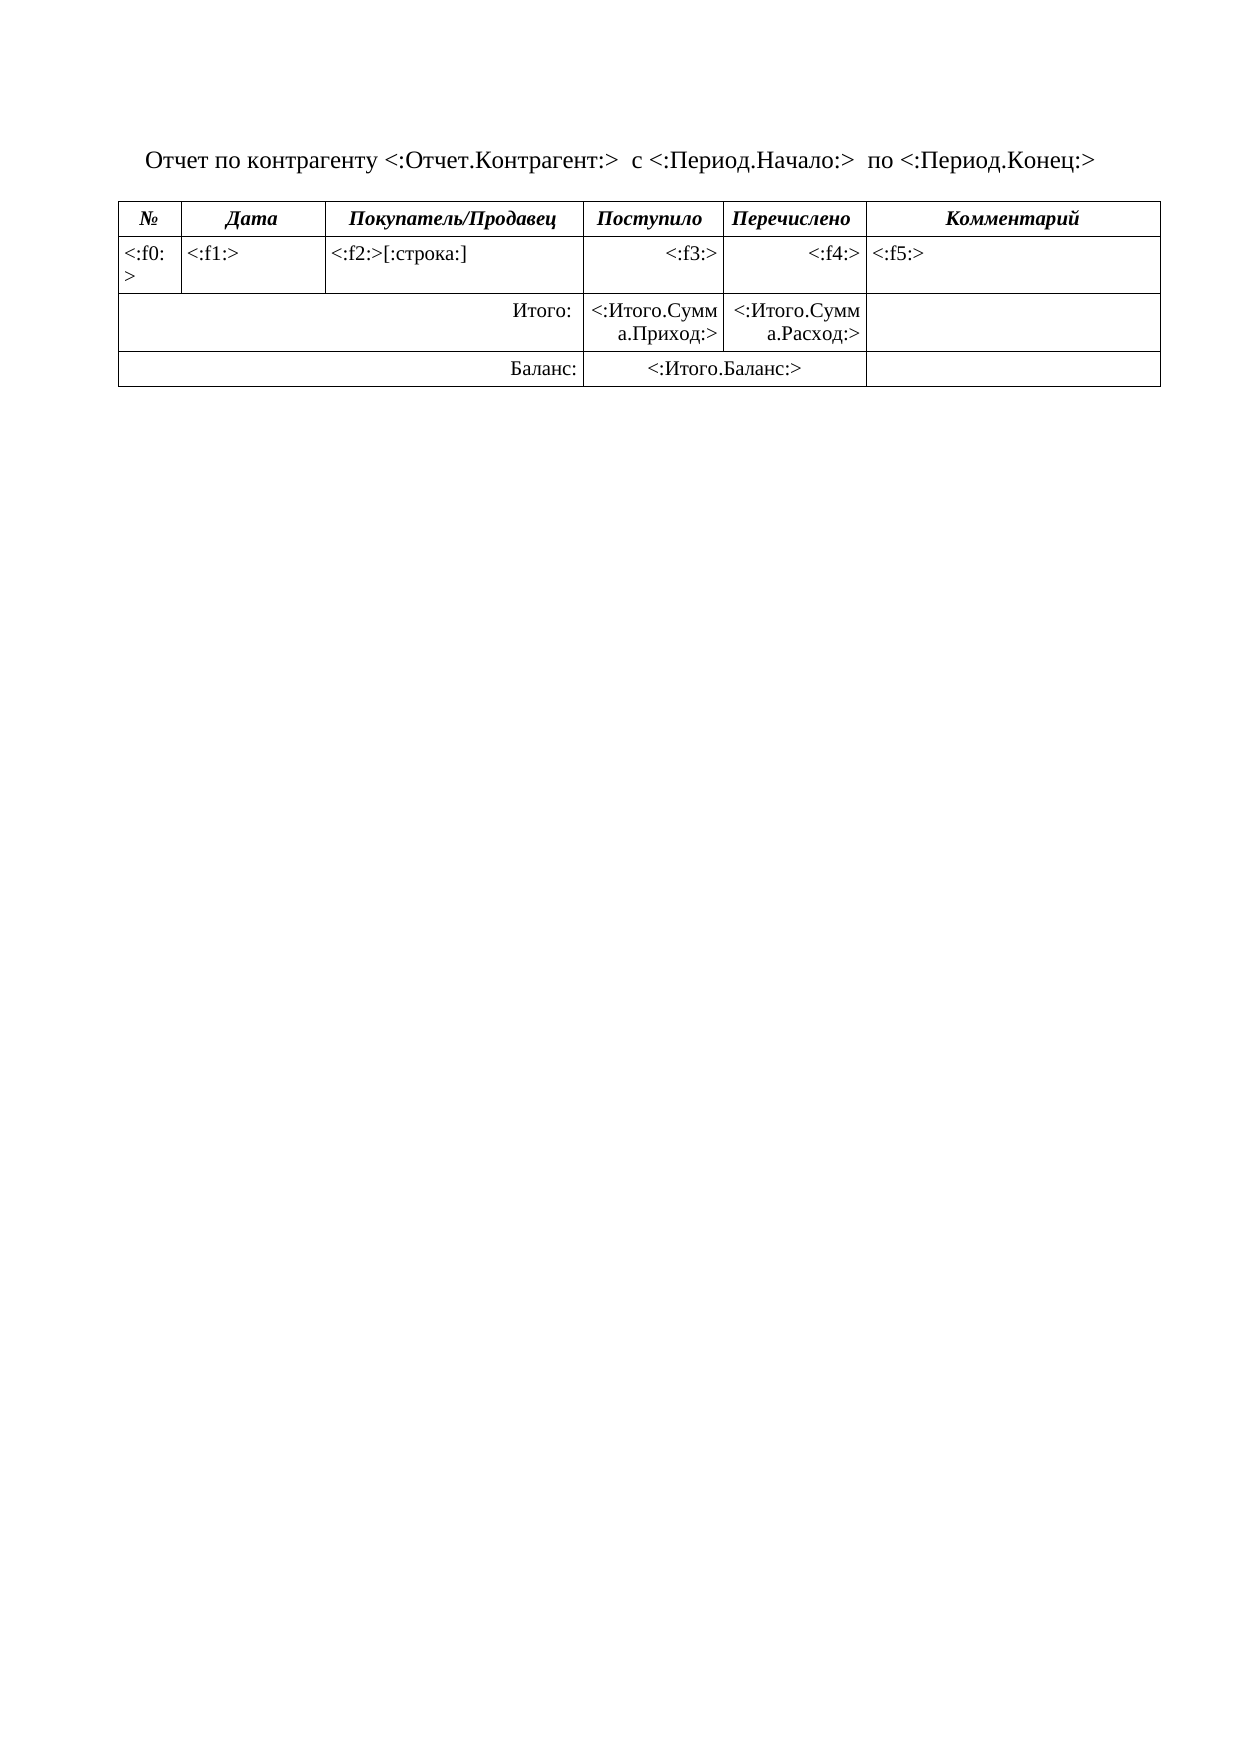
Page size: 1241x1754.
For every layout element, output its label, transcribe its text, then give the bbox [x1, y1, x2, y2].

table_cell [867, 294, 1160, 351]
table_cell <:Итого.Сумма.Расход:> [724, 294, 866, 351]
table_cell <:f5:> [867, 237, 1160, 293]
table_header Поступило [584, 202, 723, 236]
text Отчет по контрагенту <:Отчет.Контрагент:> с <:Период.Начало:> по <:Период.Конец:> [118, 146, 1122, 173]
table_header Дата [182, 202, 325, 236]
table_cell Итого: [119, 294, 583, 351]
table_cell [867, 352, 1160, 386]
table_header Комментарий [867, 202, 1160, 236]
table_cell Баланс: [119, 352, 583, 386]
table_header Покупатель/Продавец [326, 202, 583, 236]
table_header Перечислено [724, 202, 866, 236]
table_cell <:Итого.Сумма.Приход:> [584, 294, 723, 351]
table_cell <:f3:> [584, 237, 723, 293]
table_cell <:f2:>[:строка:] [326, 237, 583, 293]
table_cell <:f0:> [119, 237, 181, 293]
table_cell <:f1:> [182, 237, 325, 293]
table_cell <:Итого.Баланс:> [584, 352, 866, 386]
table_header № [119, 202, 181, 236]
table_cell <:f4:> [724, 237, 866, 293]
